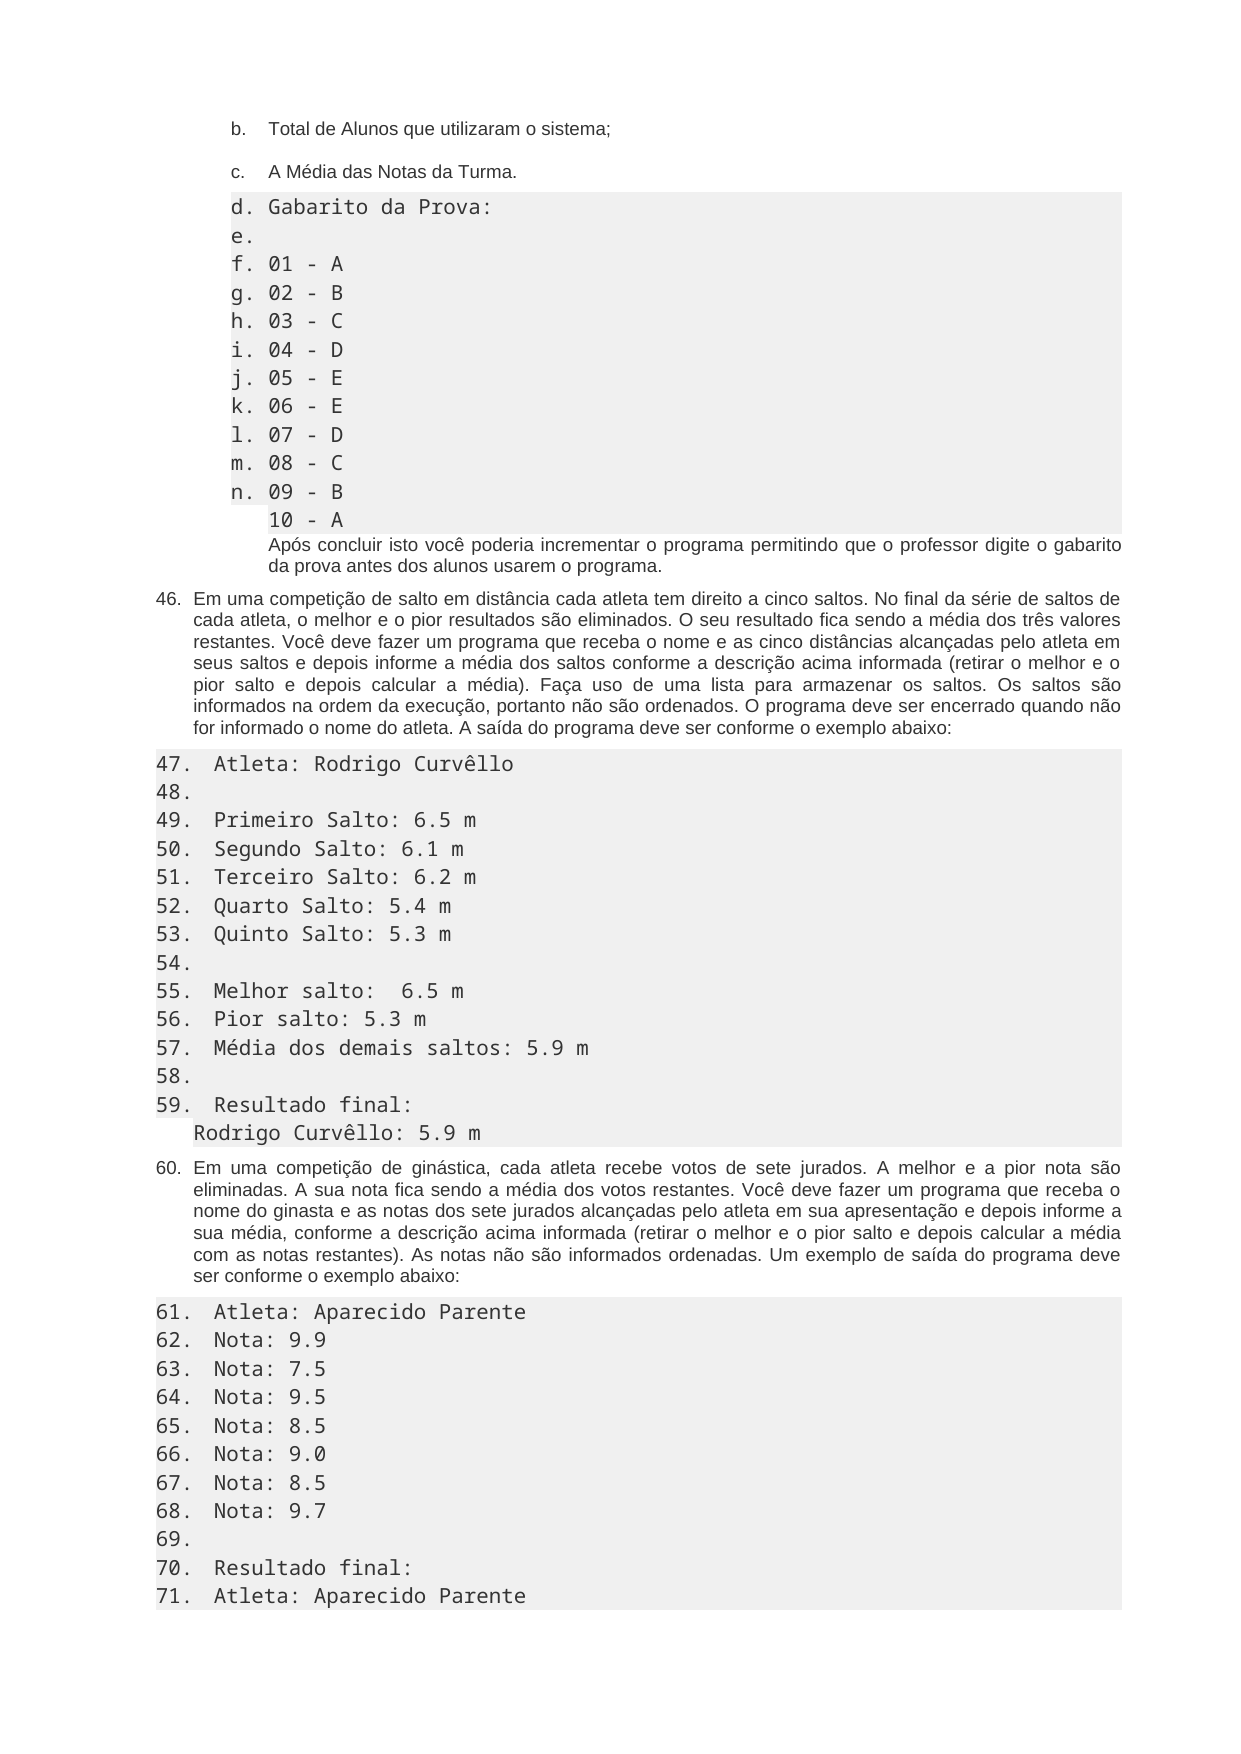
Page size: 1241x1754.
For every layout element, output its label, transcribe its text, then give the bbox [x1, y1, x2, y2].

list 06 - E [231, 392, 1122, 420]
list Gabarito da Prova: [231, 192, 1122, 221]
list Nota: 8.5 [156, 1411, 1122, 1439]
list Atleta: Aparecido Parente [156, 1581, 1122, 1610]
list 07 - D [231, 420, 1122, 448]
text 10 - A [268, 505, 1122, 534]
list 02 - B [231, 278, 1122, 306]
list Terceiro Salto: 6.2 m [156, 862, 1122, 891]
list 04 - D [231, 335, 1122, 363]
list Segundo Salto: 6.1 m [156, 834, 1122, 862]
list 01 - A [231, 249, 1122, 278]
text Após concluir isto você poderia incrementar o programa permitindo que o professor digite o gabarito da prova antes dos alunos usarem o programa. [268, 534, 1122, 577]
list Nota: 9.7 [156, 1496, 1122, 1524]
list Total de Alunos que utilizaram o sistema; [231, 118, 1122, 140]
list Nota: 9.9 [156, 1325, 1122, 1354]
list Nota: 9.0 [156, 1439, 1122, 1468]
list Nota: 9.5 [156, 1382, 1122, 1411]
list Nota: 7.5 [156, 1354, 1122, 1382]
list Atleta: Rodrigo Curvêllo [156, 749, 1122, 777]
list Resultado final: [156, 1553, 1122, 1581]
list Melhor salto: 6.5 m [156, 976, 1122, 1004]
list Resultado final: [156, 1090, 1122, 1118]
list 03 - C [231, 306, 1122, 335]
list Atleta: Aparecido Parente [156, 1297, 1122, 1325]
list Quinto Salto: 5.3 m [156, 919, 1122, 948]
list Quarto Salto: 5.4 m [156, 891, 1122, 919]
list 05 - E [231, 363, 1122, 392]
list A Média das Notas da Turma. [231, 161, 1122, 182]
list Pior salto: 5.3 m [156, 1004, 1122, 1033]
list Média dos demais saltos: 5.9 m [156, 1033, 1122, 1061]
list Em uma competição de ginástica, cada atleta recebe votos de sete jurados. A melhor e a pior nota são eliminadas. A sua nota fica sendo a média dos votos restantes. Você deve fazer um programa que receba o nome do ginasta e as notas dos sete jurados alcançadas pelo atleta em sua apresentação e depois informe a sua média, conforme a descrição acima informada (retirar o melhor e o pior salto e depois calcular a média com as notas restantes). As notas não são informados ordenadas. Um exemplo de saída do programa deve ser conforme o exemplo abaixo: [156, 1157, 1122, 1287]
list 08 - C [231, 448, 1122, 477]
text Rodrigo Curvêllo: 5.9 m [193, 1118, 1122, 1147]
list Em uma competição de salto em distância cada atleta tem direito a cinco saltos. No final da série de saltos de cada atleta, o melhor e o pior resultados são eliminados. O seu resultado fica sendo a média dos três valores restantes. Você deve fazer um programa que receba o nome e as cinco distâncias alcançadas pelo atleta em seus saltos e depois informe a média dos saltos conforme a descrição acima informada (retirar o melhor e o pior salto e depois calcular a média). Faça uso de uma lista para armazenar os saltos. Os saltos são informados na ordem da execução, portanto não são ordenados. O programa deve ser encerrado quando não for informado o nome do atleta. A saída do programa deve ser conforme o exemplo abaixo: [156, 587, 1122, 738]
list 09 - B [231, 477, 1122, 505]
list Primeiro Salto: 6.5 m [156, 806, 1122, 834]
list Nota: 8.5 [156, 1468, 1122, 1496]
